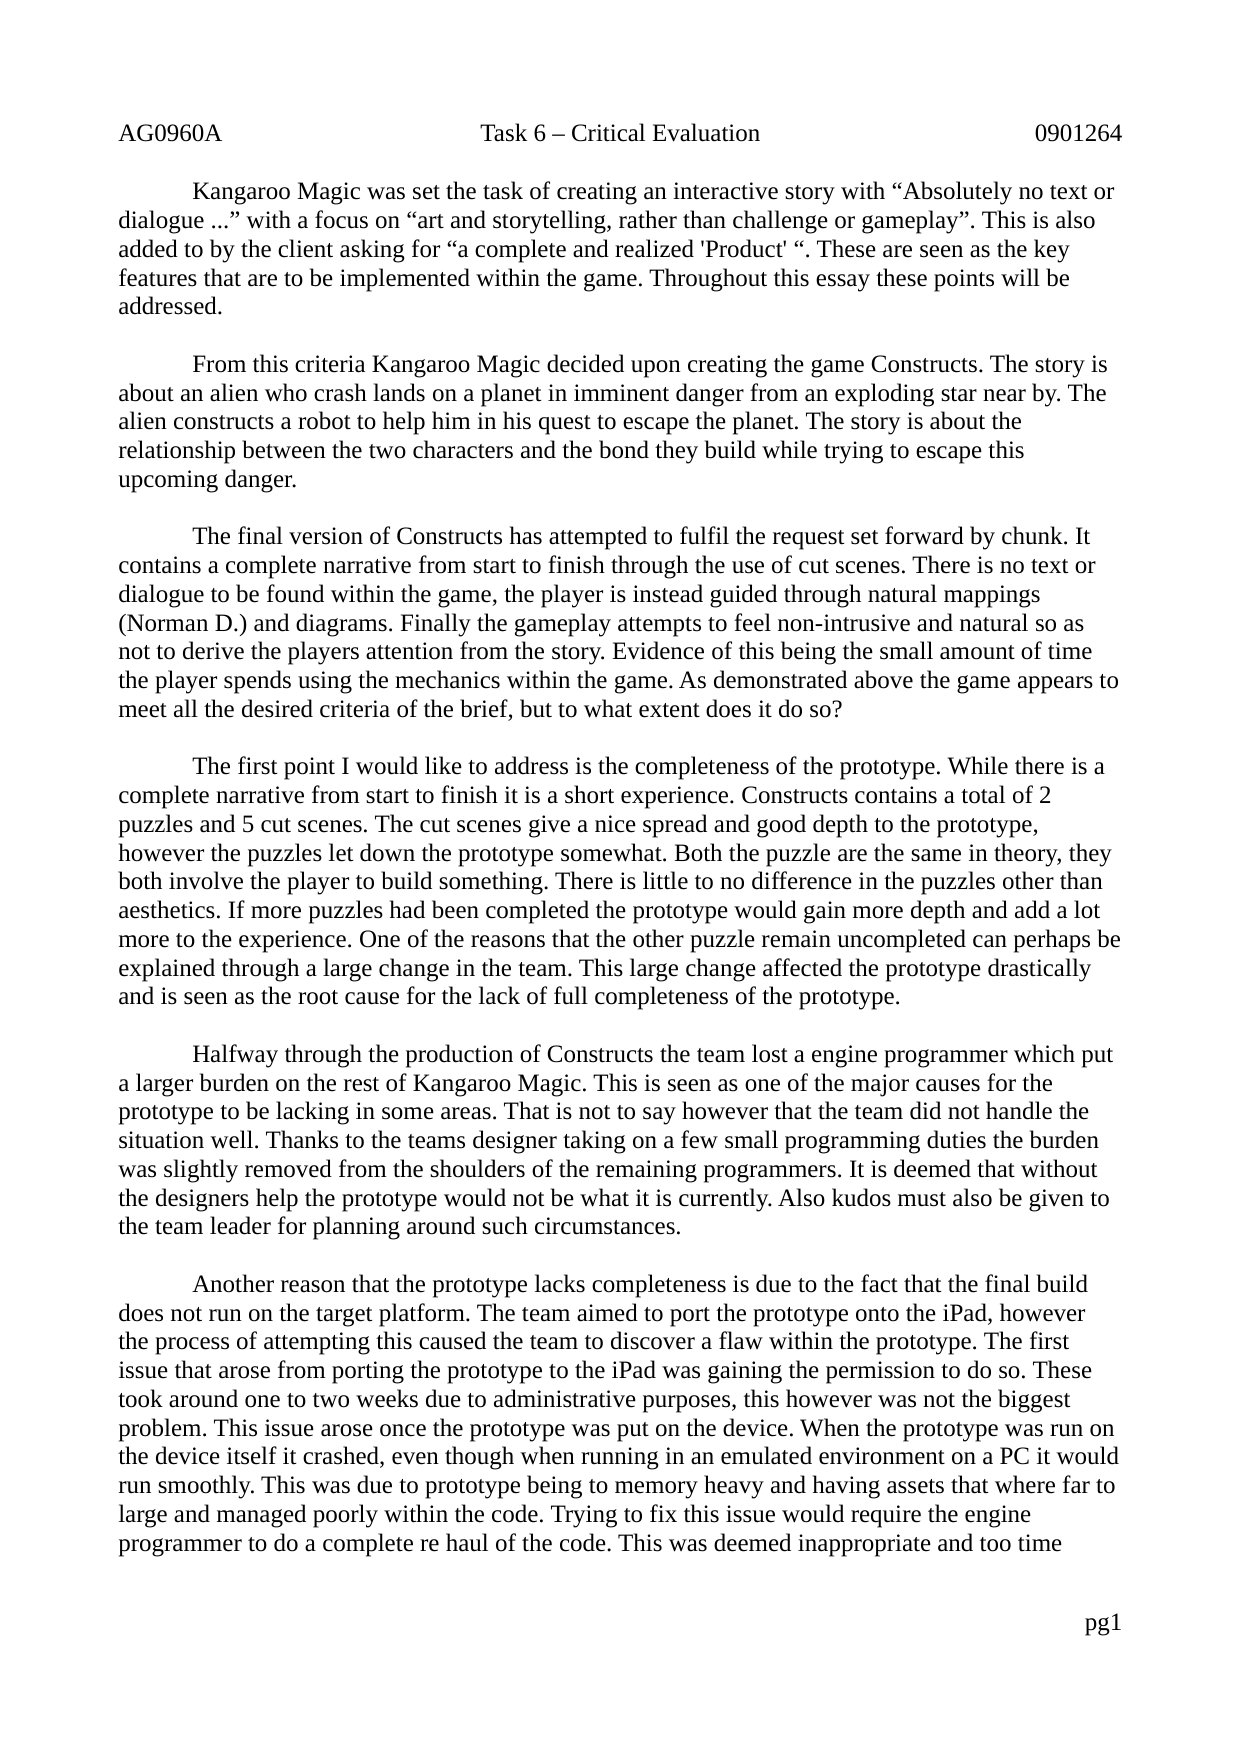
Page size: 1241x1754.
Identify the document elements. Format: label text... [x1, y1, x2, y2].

text From this criteria Kangaroo Magic decided upon creating the game Constructs. The story is about an alien who crash lands on a planet in imminent danger from an exploding star near by. The alien constructs a robot to help him in his quest to escape the planet. The story is about the relationship between the two characters and the bond they build while trying to escape this upcoming danger. [118, 349, 1122, 493]
text Another reason that the prototype lacks completeness is due to the fact that the final build does not run on the target platform. The team aimed to port the prototype onto the iPad, however the process of attempting this caused the team to discover a flaw within the prototype. The first issue that arose from porting the prototype to the iPad was gaining the permission to do so. These took around one to two weeks due to administrative purposes, this however was not the biggest problem. This issue arose once the prototype was put on the device. When the prototype was run on the device itself it crashed, even though when running in an emulated environment on a PC it would run smoothly. This was due to prototype being to memory heavy and having assets that where far to large and managed poorly within the code. Trying to fix this issue would require the engine programmer to do a complete re haul of the code. This was deemed inappropriate and too time [118, 1269, 1122, 1556]
text The final version of Constructs has attempted to fulfil the request set forward by chunk. It contains a complete narrative from start to finish through the use of cut scenes. There is no text or dialogue to be found within the game, the player is instead guided through natural mappings (Norman D.) and diagrams. Finally the gameplay attempts to feel non-intrusive and natural so as not to derive the players attention from the story. Evidence of this being the small amount of time the player spends using the mechanics within the game. As demonstrated above the game appears to meet all the desired criteria of the brief, but to what extent does it do so? [118, 521, 1122, 723]
text Halfway through the production of Constructs the team lost a engine programmer which put a larger burden on the rest of Kangaroo Magic. This is seen as one of the major causes for the prototype to be lacking in some areas. That is not to say however that the team did not handle the situation well. Thanks to the teams designer taking on a few small programming duties the burden was slightly removed from the shoulders of the remaining programmers. It is deemed that without the designers help the prototype would not be what it is currently. Also kudos must also be given to the team leader for planning around such circumstances. [118, 1039, 1122, 1240]
text The first point I would like to address is the completeness of the prototype. While there is a complete narrative from start to finish it is a short experience. Constructs contains a total of 2 puzzles and 5 cut scenes. The cut scenes give a nice spread and good depth to the prototype, however the puzzles let down the prototype somewhat. Both the puzzle are the same in theory, they both involve the player to build something. There is little to no difference in the puzzles other than aesthetics. If more puzzles had been completed the prototype would gain more depth and add a lot more to the experience. One of the reasons that the other puzzle remain uncompleted can perhaps be explained through a large change in the team. This large change affected the prototype drastically and is seen as the root cause for the lack of full completeness of the prototype. [118, 751, 1122, 1010]
text Kangaroo Magic was set the task of creating an interactive story with “Absolutely no text or dialogue ...” with a focus on “art and storytelling, rather than challenge or gameplay”. This is also added to by the client asking for “a complete and realized 'Product' “. These are seen as the key features that are to be implemented within the game. Throughout this essay these points will be addressed. [118, 176, 1122, 320]
